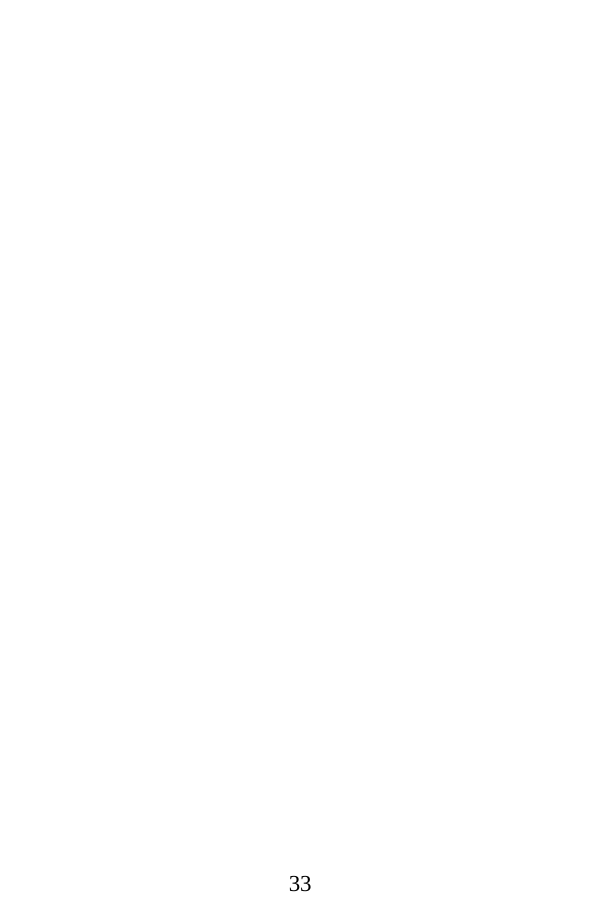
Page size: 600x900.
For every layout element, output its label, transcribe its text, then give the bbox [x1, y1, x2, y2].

text Anyway, I stayed there that night and for about seven more years. I figured if she was able to date Mike & Rob, there’s no way she would break up with me, and she often bragged that taking care of musicians was her gift, her equivalent of having musical talent. [37, 37, 562, 287]
text Mirabelli severed our connection with our booking agent much like firing Coggins had severed our connection with Prater Day/Charisma. I can’t remember the name of the agency Mirabelli worked with, but Jason connected us with a new one whose name I also can’t remember—New Frontier. Maybe we actually didn’t change agents when we went from Coggins to Mirabelli. [37, 492, 562, 832]
text Holy Ghost, at the recommendation of Mirabelli, started to play less and less. Eventually, she suggested we get jobs, so we fired her and promoted Jason to manager. [37, 310, 562, 469]
